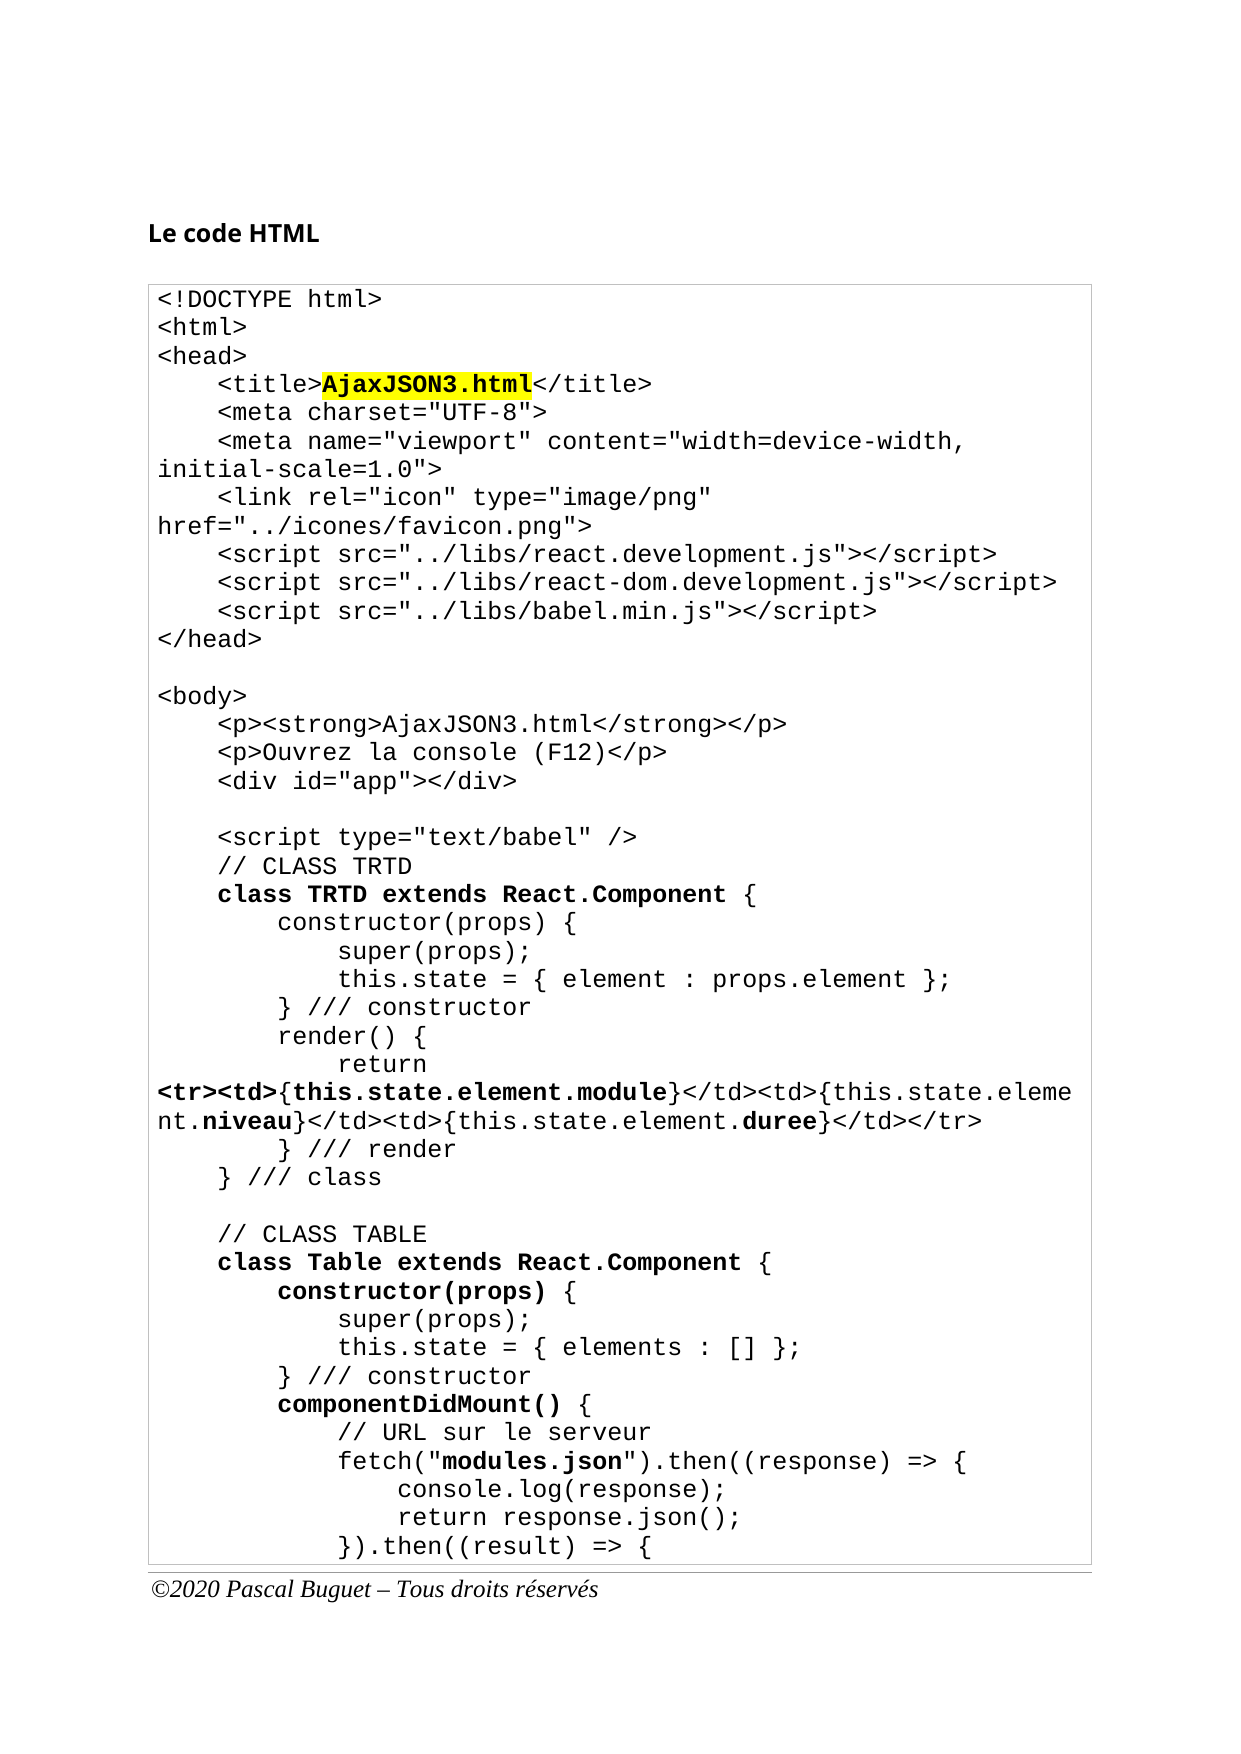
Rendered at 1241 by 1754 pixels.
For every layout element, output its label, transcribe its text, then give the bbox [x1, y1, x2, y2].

text <title>AjaxJSON3.html</title> [149, 368, 1091, 397]
text Le code HTML [148, 215, 1092, 249]
text <p><strong>AjaxJSON3.html</strong></p> [149, 708, 1091, 737]
text constructor(props) { [149, 1275, 1091, 1303]
text <p>Ouvrez la console (F12)</p> [149, 737, 1091, 765]
text // CLASS TRTD [149, 850, 1091, 878]
text fetch("modules.json").then((response) => { [149, 1445, 1091, 1473]
text <link rel="icon" type="image/png" href="../icones/favicon.png"> [149, 482, 1091, 538]
text } /// render [149, 1133, 1091, 1162]
text this.state = { elements : [] }; [149, 1332, 1091, 1360]
text this.state = { element : props.element }; [149, 963, 1091, 992]
text super(props); [149, 935, 1091, 963]
text <body> [149, 680, 1091, 708]
text } /// constructor [149, 992, 1091, 1020]
text } /// constructor [149, 1360, 1091, 1388]
text console.log(response); [149, 1473, 1091, 1502]
text <meta charset="UTF-8"> [149, 397, 1091, 425]
text <script src="../libs/react-dom.development.js"></script> [149, 567, 1091, 595]
text class TRTD extends React.Component { [149, 878, 1091, 907]
text }).then((result) => { [149, 1530, 1091, 1564]
text class Table extends React.Component { [149, 1247, 1091, 1275]
text super(props); [149, 1303, 1091, 1332]
text <script type="text/babel" /> [149, 822, 1091, 850]
text <!DOCTYPE html> [149, 285, 1091, 312]
text // CLASS TABLE [149, 1218, 1091, 1247]
text return <tr><td>{this.state.element.module}</td><td>{this.state.element.niveau}</td><td>{this.state.element.duree}</td></tr> [149, 1048, 1091, 1133]
text <head> [149, 340, 1091, 368]
text } /// class [149, 1162, 1091, 1193]
text </head> [149, 623, 1091, 655]
text <script src="../libs/react.development.js"></script> [149, 538, 1091, 567]
text <meta name="viewport" content="width=device-width, initial-scale=1.0"> [149, 425, 1091, 482]
text <script src="../libs/babel.min.js"></script> [149, 595, 1091, 623]
text componentDidMount() { [149, 1388, 1091, 1417]
text // URL sur le serveur [149, 1417, 1091, 1445]
text render() { [149, 1020, 1091, 1048]
text return response.json(); [149, 1502, 1091, 1530]
text <div id="app"></div> [149, 765, 1091, 797]
text <html> [149, 312, 1091, 340]
text constructor(props) { [149, 907, 1091, 935]
